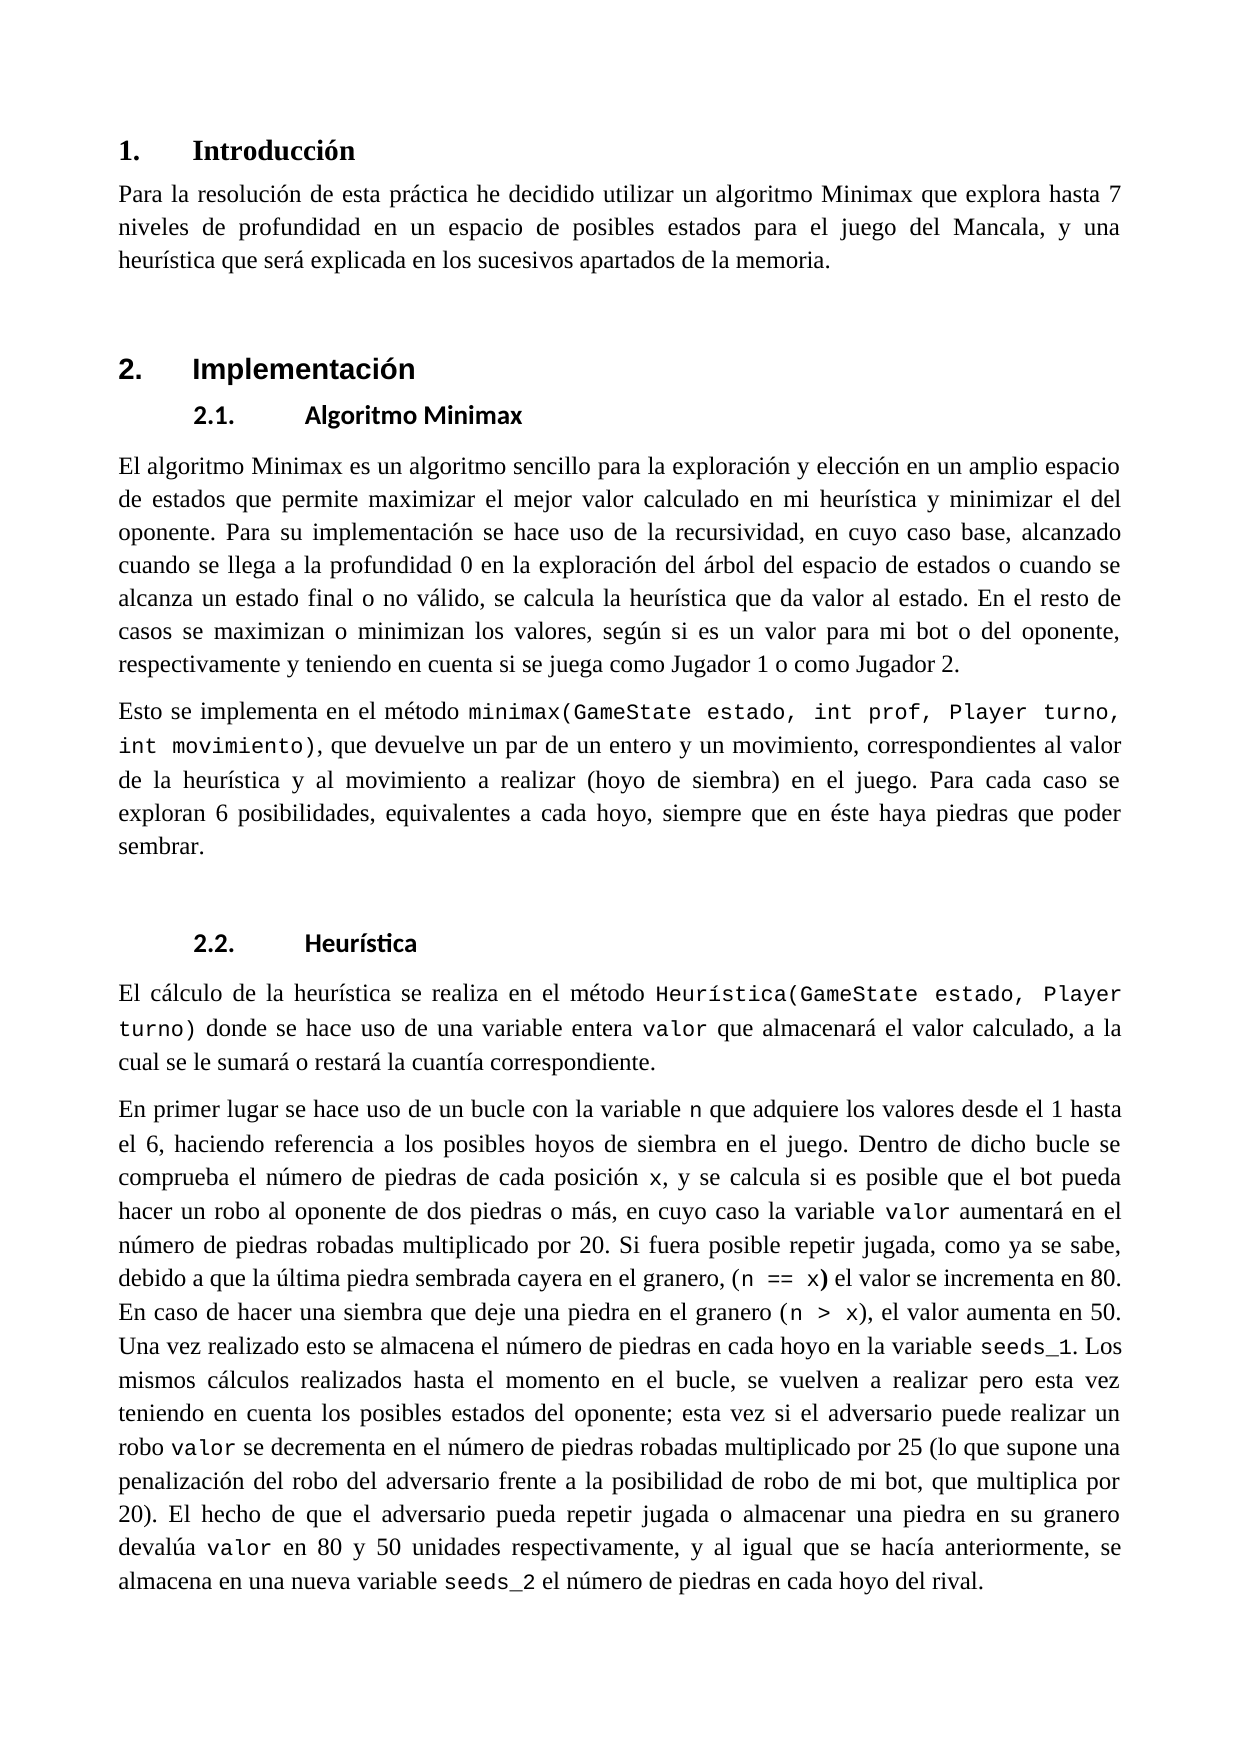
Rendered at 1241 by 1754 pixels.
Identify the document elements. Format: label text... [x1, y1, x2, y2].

text Para la resolución de esta práctica he decidido utilizar un algoritmo Minimax que explora hasta 7 niveles de profundidad en un espacio de posibles estados para el juego del Mancala, y una heurística que será explicada en los sucesivos apartados de la memoria. [118, 179, 1122, 274]
text El algoritmo Minimax es un algoritmo sencillo para la exploración y elección en un amplio espacio de estados que permite maximizar el mejor valor calculado en mi heurística y minimizar el del oponente. Para su implementación se hace uso de la recursividad, en cuyo caso base, alcanzado cuando se llega a la profundidad 0 en la exploración del árbol del espacio de estados o cuando se alcanza un estado final o no válido, se calcula la heurística que da valor al estado. En el resto de casos se maximizan o minimizan los valores, según si es un valor para mi bot o del oponente, respectivamente y teniendo en cuenta si se juega como Jugador 1 o como Jugador 2. [118, 451, 1122, 678]
subtitle Implementación [118, 352, 1122, 386]
text El cálculo de la heurística se realiza en el método Heurística(GameState estado, Player turno) donde se hace uso de una variable entera valor que almacenará el valor calculado, a la cual se le sumará o restará la cuantía correspondiente. [118, 978, 1122, 1076]
list Heurística [193, 926, 1122, 959]
text Esto se implementa en el método minimax(GameState estado, int prof, Player turno, int movimiento), que devuelve un par de un entero y un movimiento, correspondientes al valor de la heurística y al movimiento a realizar (hoyo de siembra) en el juego. Para cada caso se exploran 6 posibilidades, equivalentes a cada hoyo, siempre que en éste haya piedras que poder sembrar. [118, 696, 1122, 859]
text En primer lugar se hace uso de un bucle con la variable n que adquiere los valores desde el 1 hasta el 6, haciendo referencia a los posibles hoyos de siembra en el juego. Dentro de dicho bucle se comprueba el número de piedras de cada posición x, y se calcula si es posible que el bot pueda hacer un robo al oponente de dos piedras o más, en cuyo caso la variable valor aumentará en el número de piedras robadas multiplicado por 20. Si fuera posible repetir jugada, como ya se sabe, debido a que la última piedra sembrada cayera en el granero, (n == x) el valor se incrementa en 80. En caso de hacer una siembra que deje una piedra en el granero (n > x), el valor aumenta en 50. Una vez realizado esto se almacena el número de piedras en cada hoyo en la variable seeds_1. Los mismos cálculos realizados hasta el momento en el bucle, se vuelven a realizar pero esta vez teniendo en cuenta los posibles estados del oponente; esta vez si el adversario puede realizar un robo valor se decrementa en el número de piedras robadas multiplicado por 25 (lo que supone una penalización del robo del adversario frente a la posibilidad de robo de mi bot, que multiplica por 20). El hecho de que el adversario pueda repetir jugada o almacenar una piedra en su granero devalúa valor en 80 y 50 unidades respectivamente, y al igual que se hacía anteriormente, se almacena en una nueva variable seeds_2 el número de piedras en cada hoyo del rival. [118, 1094, 1122, 1596]
list Algoritmo Minimax [193, 398, 1122, 431]
subtitle Introducción [118, 133, 1122, 166]
